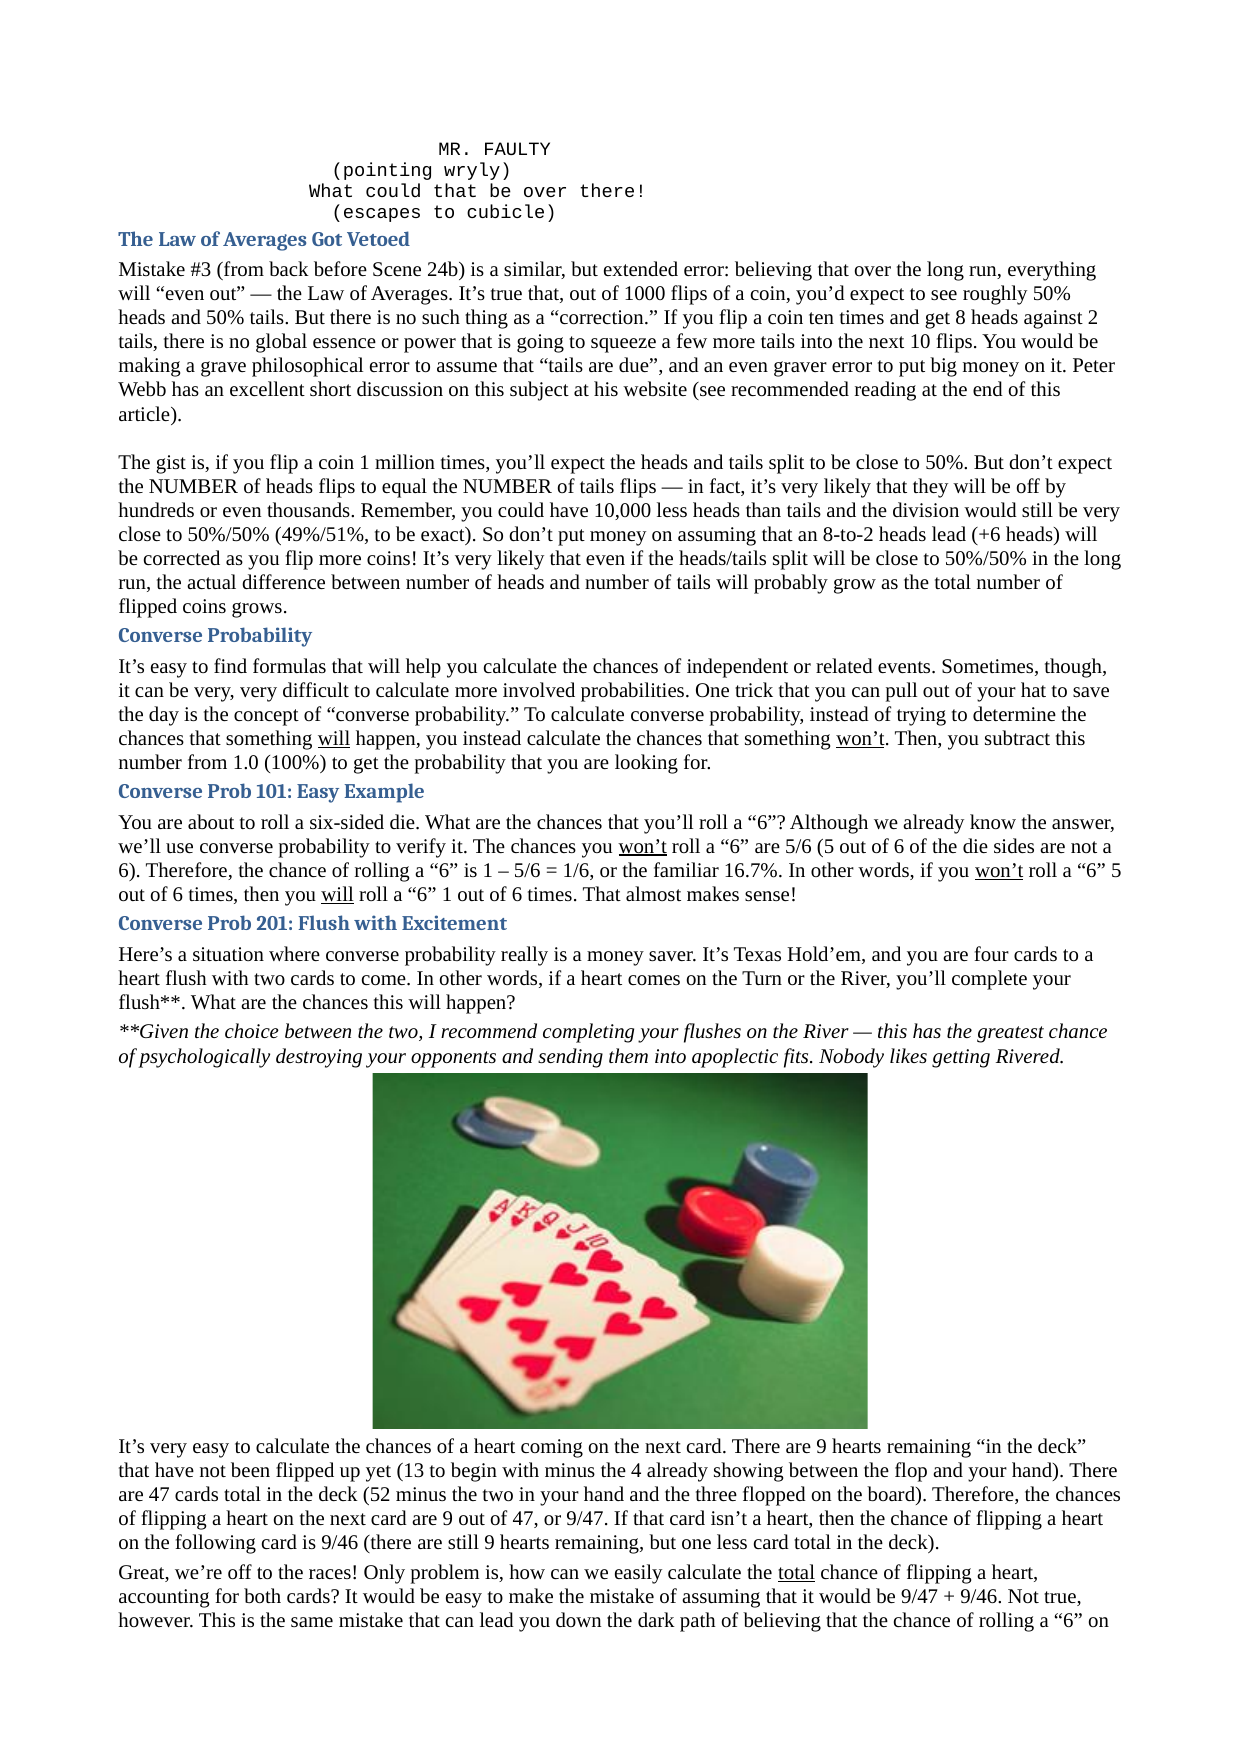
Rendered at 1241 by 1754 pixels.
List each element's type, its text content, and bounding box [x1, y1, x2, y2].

text What could that be over there! [118, 182, 1122, 203]
subtitle Converse Probability [118, 624, 1122, 648]
picture [372, 1073, 868, 1429]
text **Given the choice between the two, I recommend completing your flushes on the River — this has the greatest chance of psychologically destroying your opponents and sending them into apoplectic fits. Nobody likes getting Rivered. [118, 1019, 1122, 1068]
subtitle Converse Prob 101: Easy Example [118, 780, 1122, 804]
text (pointing wryly) [118, 161, 1122, 182]
text MR. FAULTY [118, 139, 1122, 161]
text It’s very easy to calculate the chances of a heart coming on the next card. There are 9 hearts remaining “in the deck” that have not been flipped up yet (13 to begin with minus the 4 already showing between the flop and your hand). There are 47 cards total in the deck (52 minus the two in your hand and the three flopped on the board). Therefore, the chances of flipping a heart on the next card are 9 out of 47, or 9/47. If that card isn’t a heart, then the chance of flipping a heart on the following card is 9/46 (there are still 9 hearts remaining, but one less card total in the deck). [118, 1434, 1122, 1554]
text You are about to roll a six-sided die. What are the chances that you’ll roll a “6”? Although we already know the answer, we’ll use converse probability to verify it. The chances you won’t roll a “6” are 5/6 (5 out of 6 of the die sides are not a 6). Therefore, the chance of rolling a “6” is 1 – 5/6 = 1/6, or the familiar 16.7%. In other words, if you won’t roll a “6” 5 out of 6 times, then you will roll a “6” 1 out of 6 times. That almost makes sense! [118, 809, 1122, 906]
subtitle The Law of Averages Got Vetoed [118, 227, 1122, 251]
text (escapes to cubicle) [118, 203, 1122, 224]
text Great, we’re off to the races! Only problem is, how can we easily calculate the total chance of flipping a heart, accounting for both cards? It would be easy to make the mistake of assuming that it would be 9/47 + 9/46. Not true, however. This is the same mistake that can lead you down the dark path of believing that the chance of rolling a “6” on [118, 1560, 1122, 1632]
text Mistake #3 (from back before Scene 24b) is a similar, but extended error: believing that over the long run, everything will “even out” — the Law of Averages. It’s true that, out of 1000 flips of a coin, you’d expect to see roughly 50% heads and 50% tails. But there is no such thing as a “correction.” If you flip a coin ten times and get 8 heads against 2 tails, there is no global essence or power that is going to squeeze a few more tails into the next 10 flips. You would be making a grave philosophical error to assume that “tails are due”, and an even graver error to put big money on it. Peter Webb has an excellent short discussion on this subject at his website (see recommended reading at the end of this article). The gist is, if you flip a coin 1 million times, you’ll expect the heads and tails split to be close to 50%. But don’t expect the NUMBER of heads flips to equal the NUMBER of tails flips — in fact, it’s very likely that they will be off by hundreds or even thousands. Remember, you could have 10,000 less heads than tails and the division would still be very close to 50%/50% (49%/51%, to be exact). So don’t put money on assuming that an 8-to-2 heads lead (+6 heads) will be corrected as you flip more coins! It’s very likely that even if the heads/tails split will be close to 50%/50% in the long run, the actual difference between number of heads and number of tails will probably grow as the total number of flipped coins grows. [118, 257, 1122, 618]
text Here’s a situation where converse probability really is a money saver. It’s Texas Hold’em, and you are four cards to a heart flush with two cards to come. In other words, if a heart comes on the Turn or the River, you’ll complete your flush**. What are the chances this will happen? [118, 941, 1122, 1014]
text It’s easy to find formulas that will help you calculate the chances of independent or related events. Sometimes, though, it can be very, very difficult to calculate more involved probabilities. One trick that you can pull out of your hat to save the day is the concept of “converse probability.” To calculate converse probability, instead of trying to determine the chances that something will happen, you instead calculate the chances that something won’t. Then, you subtract this number from 1.0 (100%) to get the probability that you are looking for. [118, 654, 1122, 774]
subtitle Converse Prob 201: Flush with Excitement [118, 912, 1122, 936]
